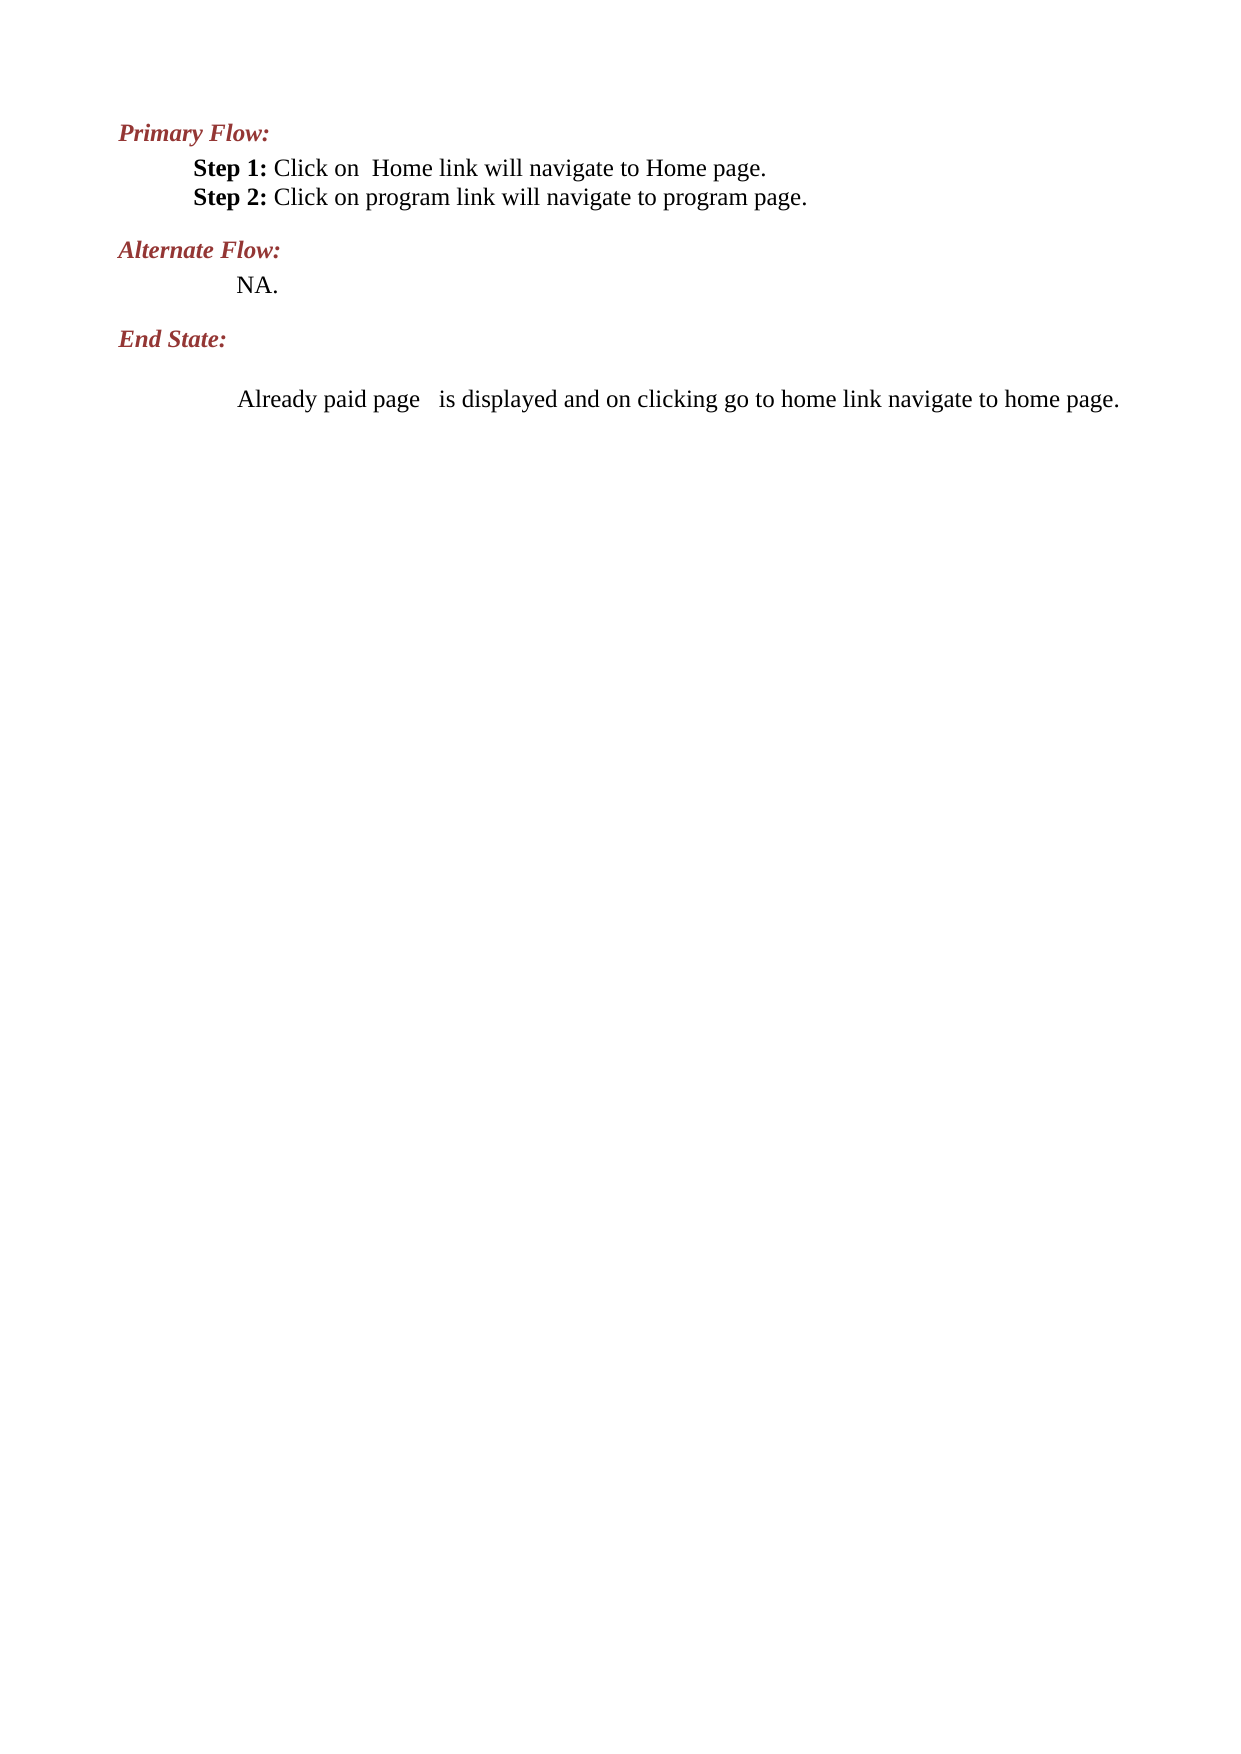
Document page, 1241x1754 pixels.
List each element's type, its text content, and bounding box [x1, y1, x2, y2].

text End State: [118, 324, 1122, 353]
text NA. [118, 271, 1122, 299]
text Alternate Flow: [118, 236, 1122, 264]
text Step 1: Click on Home link will navigate to Home page. [193, 153, 1122, 182]
text Primary Flow: [118, 118, 1122, 147]
text Step 2: Click on program link will navigate to program page. [193, 182, 1122, 211]
text Already paid page is displayed and on clicking go to home link navigate to home page. [118, 384, 1122, 413]
